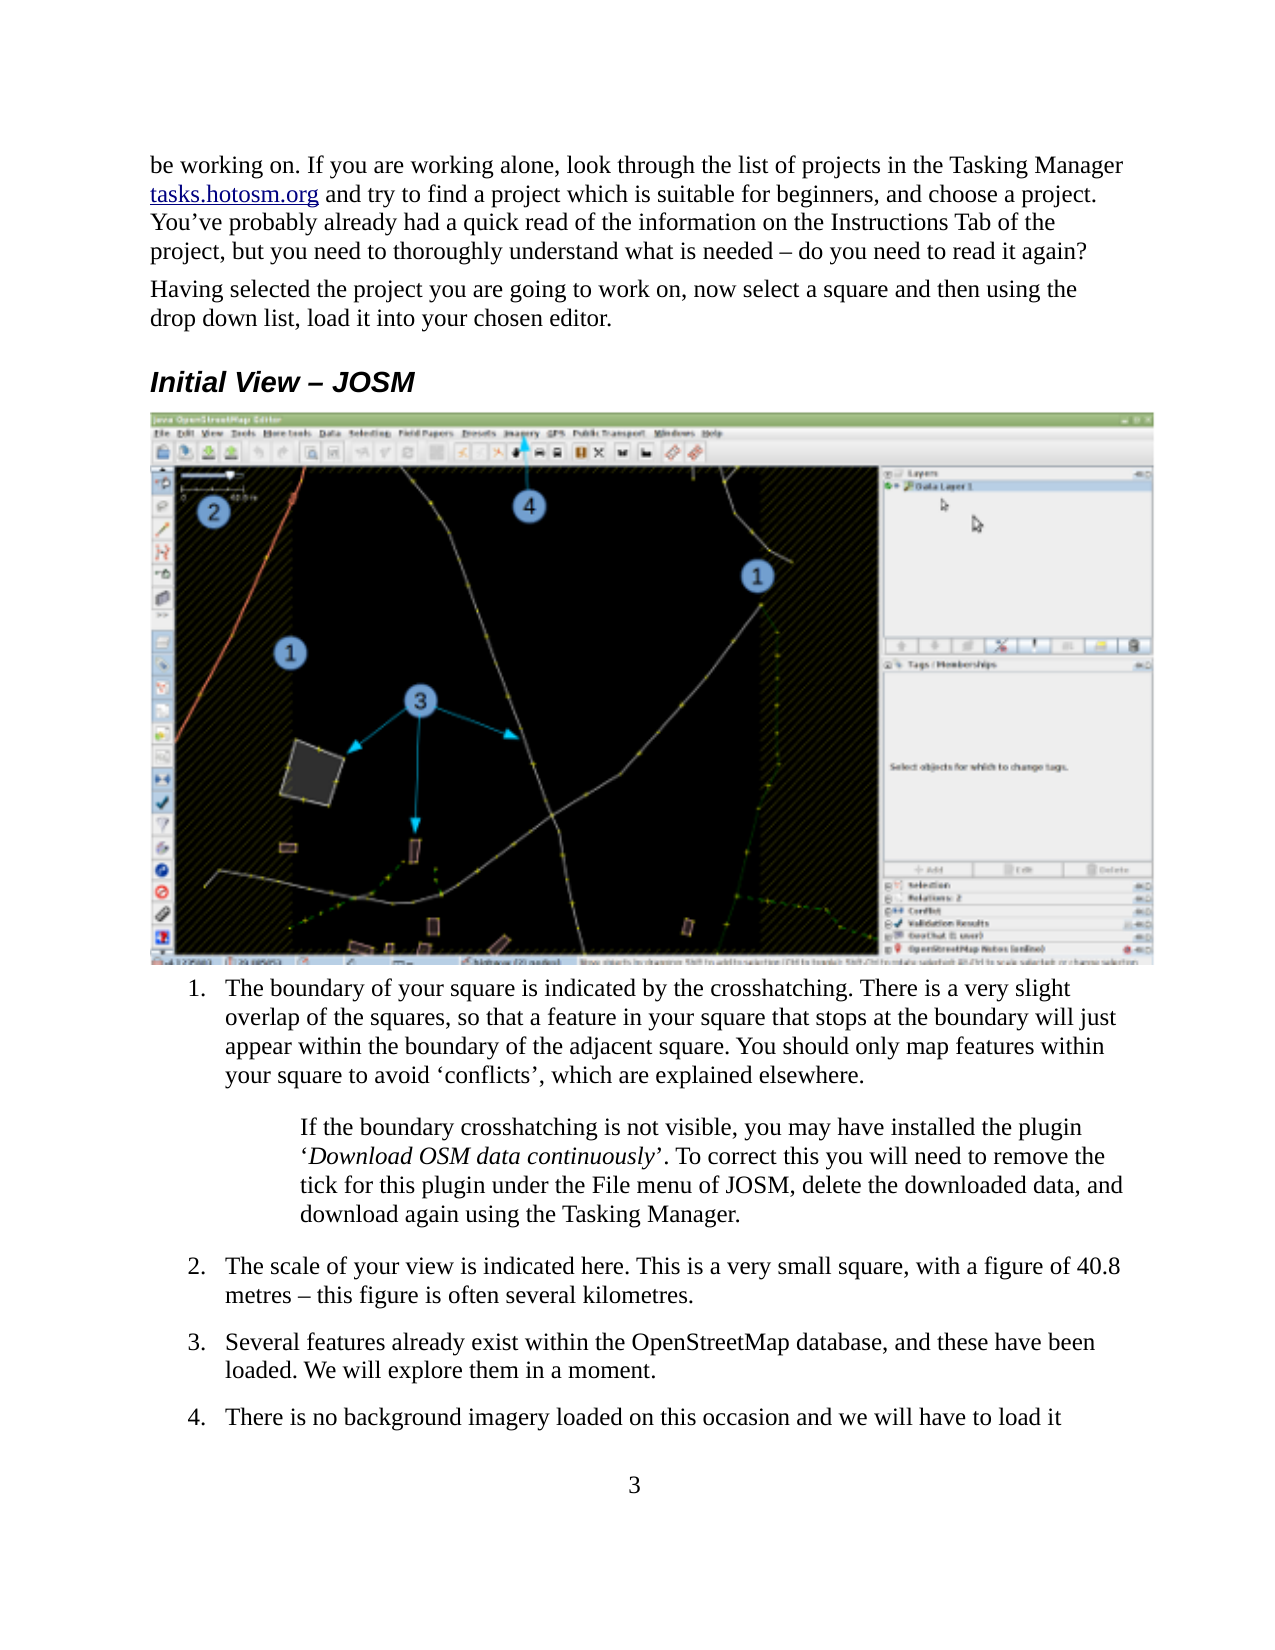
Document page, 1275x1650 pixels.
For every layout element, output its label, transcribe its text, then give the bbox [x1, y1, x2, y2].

subtitle Initial View – JOSM [150, 365, 1125, 399]
list If the boundary crosshatching is not visible, you may have installed the plugin ‘Download OSM data continuously’. To correct this you will need to remove the tick for this plugin under the File menu of JOSM, delete the downloaded data, and download again using the Tasking Manager. [262, 1112, 1125, 1227]
list The boundary of your square is indicated by the crosshatching. There is a very slight overlap of the squares, so that a feature in your square that stops at the boundary will just appear within the boundary of the adjacent square. You should only map features within your square to avoid ‘conflicts’, which are explained elsewhere. [187, 973, 1125, 1088]
list There is no background imagery loaded on this occasion and we will have to load it [187, 1402, 1125, 1431]
picture [150, 411, 1156, 965]
text Having selected the project you are going to work on, now select a square and then using the drop down list, load it into your chosen editor. [150, 274, 1125, 331]
list Several features already exist within the OpenStreetMap database, and these have been loaded. We will explore them in a moment. [187, 1327, 1125, 1384]
list The scale of your view is indicated here. This is a very small square, with a figure of 40.8 metres – this figure is often several kilometres. [187, 1251, 1125, 1309]
text be working on. If you are working alone, look through the list of projects in the Tasking Manager tasks.hotosm.org and try to find a project which is suitable for beginners, and choose a project. You’ve probably already had a quick read of the information on the Instructions Tab of the project, but you need to thoroughly understand what is needed – do you need to read it again? [150, 150, 1125, 265]
